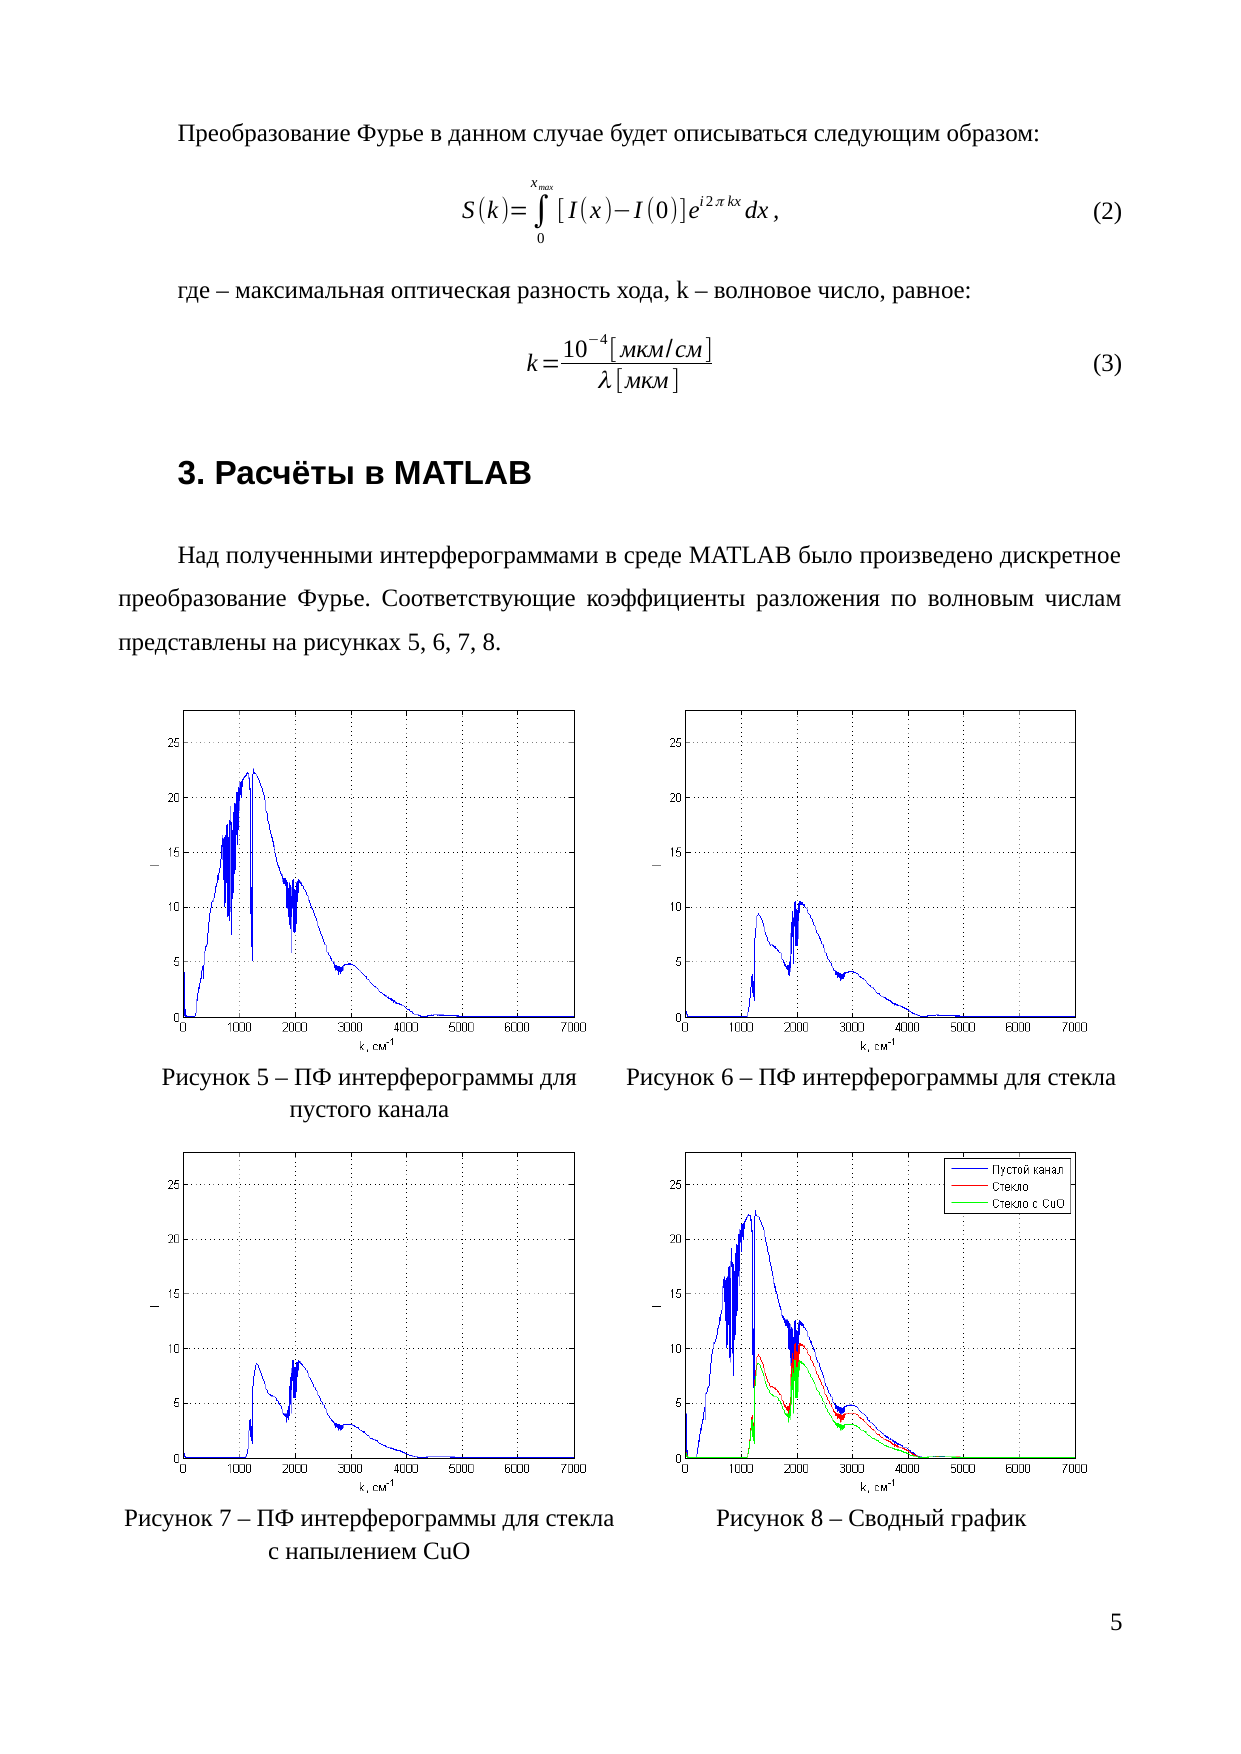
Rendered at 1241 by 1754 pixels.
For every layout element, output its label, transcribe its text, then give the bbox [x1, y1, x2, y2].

table_header [620, 1058, 1122, 1123]
text Над полученными интерферограммами в среде MATLAB было произведено дискретное преобразование Фурье. Соответствующие коэффициенты разложения по волновым числам представлены на рисунках 5, 6, 7, 8. [118, 540, 1122, 655]
table_header [118, 1058, 620, 1123]
text (3) [118, 330, 1122, 394]
picture [118, 681, 1122, 1058]
text (2) [118, 173, 1122, 246]
text где – максимальная оптическая разность хода, k – волновое число, равное: [118, 275, 1122, 304]
table_cell [620, 1499, 1122, 1565]
text Преобразование Фурье в данном случае будет описываться следующим образом: [118, 118, 1122, 147]
picture [118, 1123, 1122, 1499]
table_cell [118, 1499, 620, 1565]
subtitle Расчёты в MATLAB [118, 453, 1122, 492]
